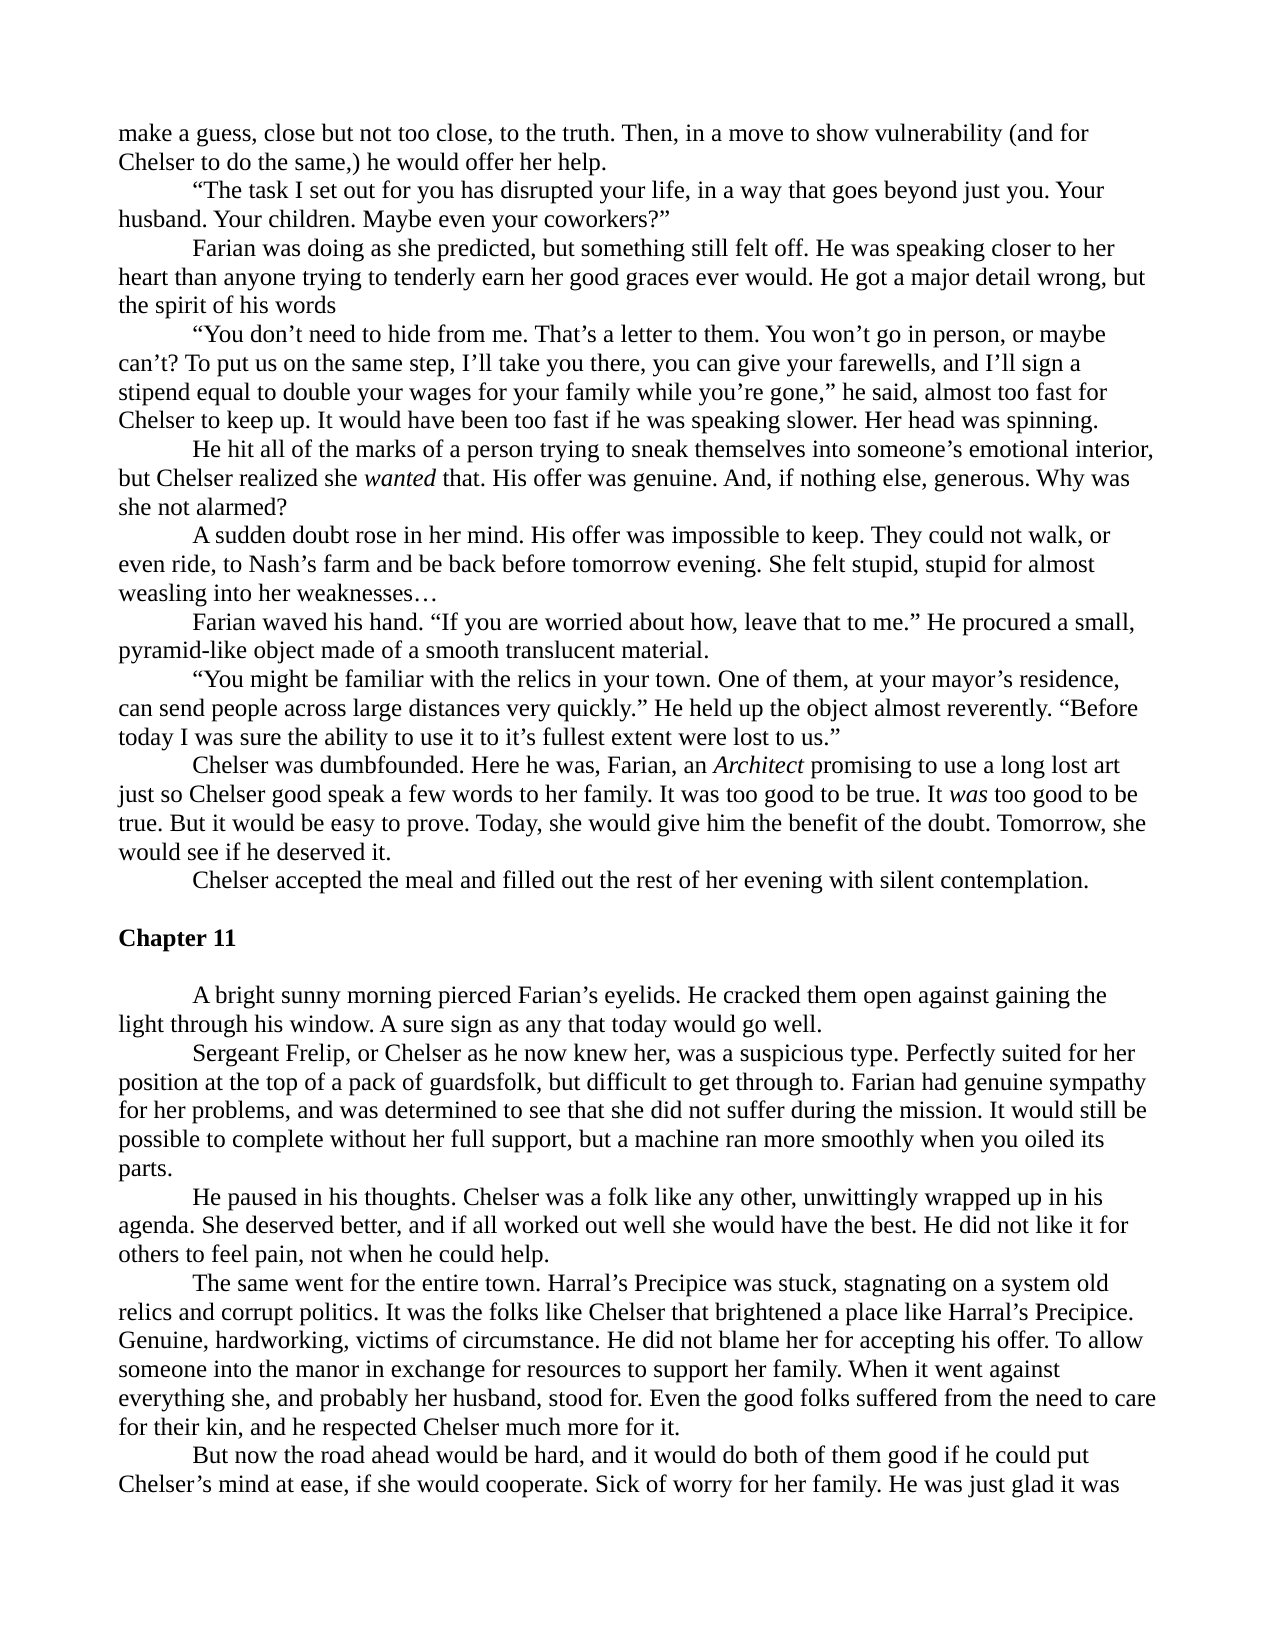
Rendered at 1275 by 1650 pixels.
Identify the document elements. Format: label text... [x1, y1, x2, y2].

text Chapter 11 [118, 923, 1157, 952]
text “You might be familiar with the relics in your town. One of them, at your mayor’s residence, can send people across large distances very quickly.” He held up the object almost reverently. “Before today I was sure the ability to use it to it’s fullest extent were lost to us.” [118, 664, 1157, 751]
text A sudden doubt rose in her mind. His offer was impossible to keep. They could not walk, or even ride, to Nash’s farm and be back before tomorrow evening. She felt stupid, stupid for almost weasling into her weaknesses… [118, 521, 1157, 607]
text make a guess, close but not too close, to the truth. Then, in a move to show vulnerability (and for Chelser to do the same,) he would offer her help. [118, 118, 1157, 176]
text Chelser accepted the meal and filled out the rest of her evening with silent contemplation. [118, 866, 1157, 894]
text “You don’t need to hide from me. That’s a letter to them. You won’t go in person, or maybe can’t? To put us on the same step, I’ll take you there, you can give your farewells, and I’ll sign a stipend equal to double your wages for your family while you’re gone,” he said, almost too fast for Chelser to keep up. It would have been too fast if he was speaking slower. Her head was spinning. [118, 319, 1157, 434]
text Farian waved his hand. “If you are worried about how, leave that to me.” He procured a small, pyramid-like object made of a smooth translucent material. [118, 607, 1157, 664]
text Chelser was dumbfounded. Here he was, Farian, an Architect promising to use a long lost art just so Chelser good speak a few words to her family. It was too good to be true. It was too good to be true. But it would be easy to prove. Today, she would give him the benefit of the doubt. Tomorrow, she would see if he deserved it. [118, 751, 1157, 866]
text He hit all of the marks of a person trying to sneak themselves into someone’s emotional interior, but Chelser realized she wanted that. His offer was genuine. And, if nothing else, generous. Why was she not alarmed? [118, 434, 1157, 521]
text He paused in his thoughts. Chelser was a folk like any other, unwittingly wrapped up in his agenda. She deserved better, and if all worked out well she would have the best. He did not like it for others to feel pain, not when he could help. [118, 1182, 1157, 1268]
text The same went for the entire town. Harral’s Precipice was stuck, stagnating on a system old relics and corrupt politics. It was the folks like Chelser that brightened a place like Harral’s Precipice. Genuine, hardworking, victims of circumstance. He did not blame her for accepting his offer. To allow someone into the manor in exchange for resources to support her family. When it went against everything she, and probably her husband, stood for. Even the good folks suffered from the need to care for their kin, and he respected Chelser much more for it. [118, 1268, 1157, 1441]
text Farian was doing as she predicted, but something still felt off. He was speaking closer to her heart than anyone trying to tenderly earn her good graces ever would. He got a major detail wrong, but the spirit of his words [118, 233, 1157, 319]
text “The task I set out for you has disrupted your life, in a way that goes beyond just you. Your husband. Your children. Maybe even your coworkers?” [118, 176, 1157, 233]
text A bright sunny morning pierced Farian’s eyelids. He cracked them open against gaining the light through his window. A sure sign as any that today would go well. [118, 981, 1157, 1038]
text Sergeant Frelip, or Chelser as he now knew her, was a suspicious type. Perfectly suited for her position at the top of a pack of guardsfolk, but difficult to get through to. Farian had genuine sympathy for her problems, and was determined to see that she did not suffer during the mission. It would still be possible to complete without her full support, but a machine ran more smoothly when you oiled its parts. [118, 1038, 1157, 1182]
text But now the road ahead would be hard, and it would do both of them good if he could put Chelser’s mind at ease, if she would cooperate. Sick of worry for her family. He was just glad it was [118, 1441, 1157, 1498]
